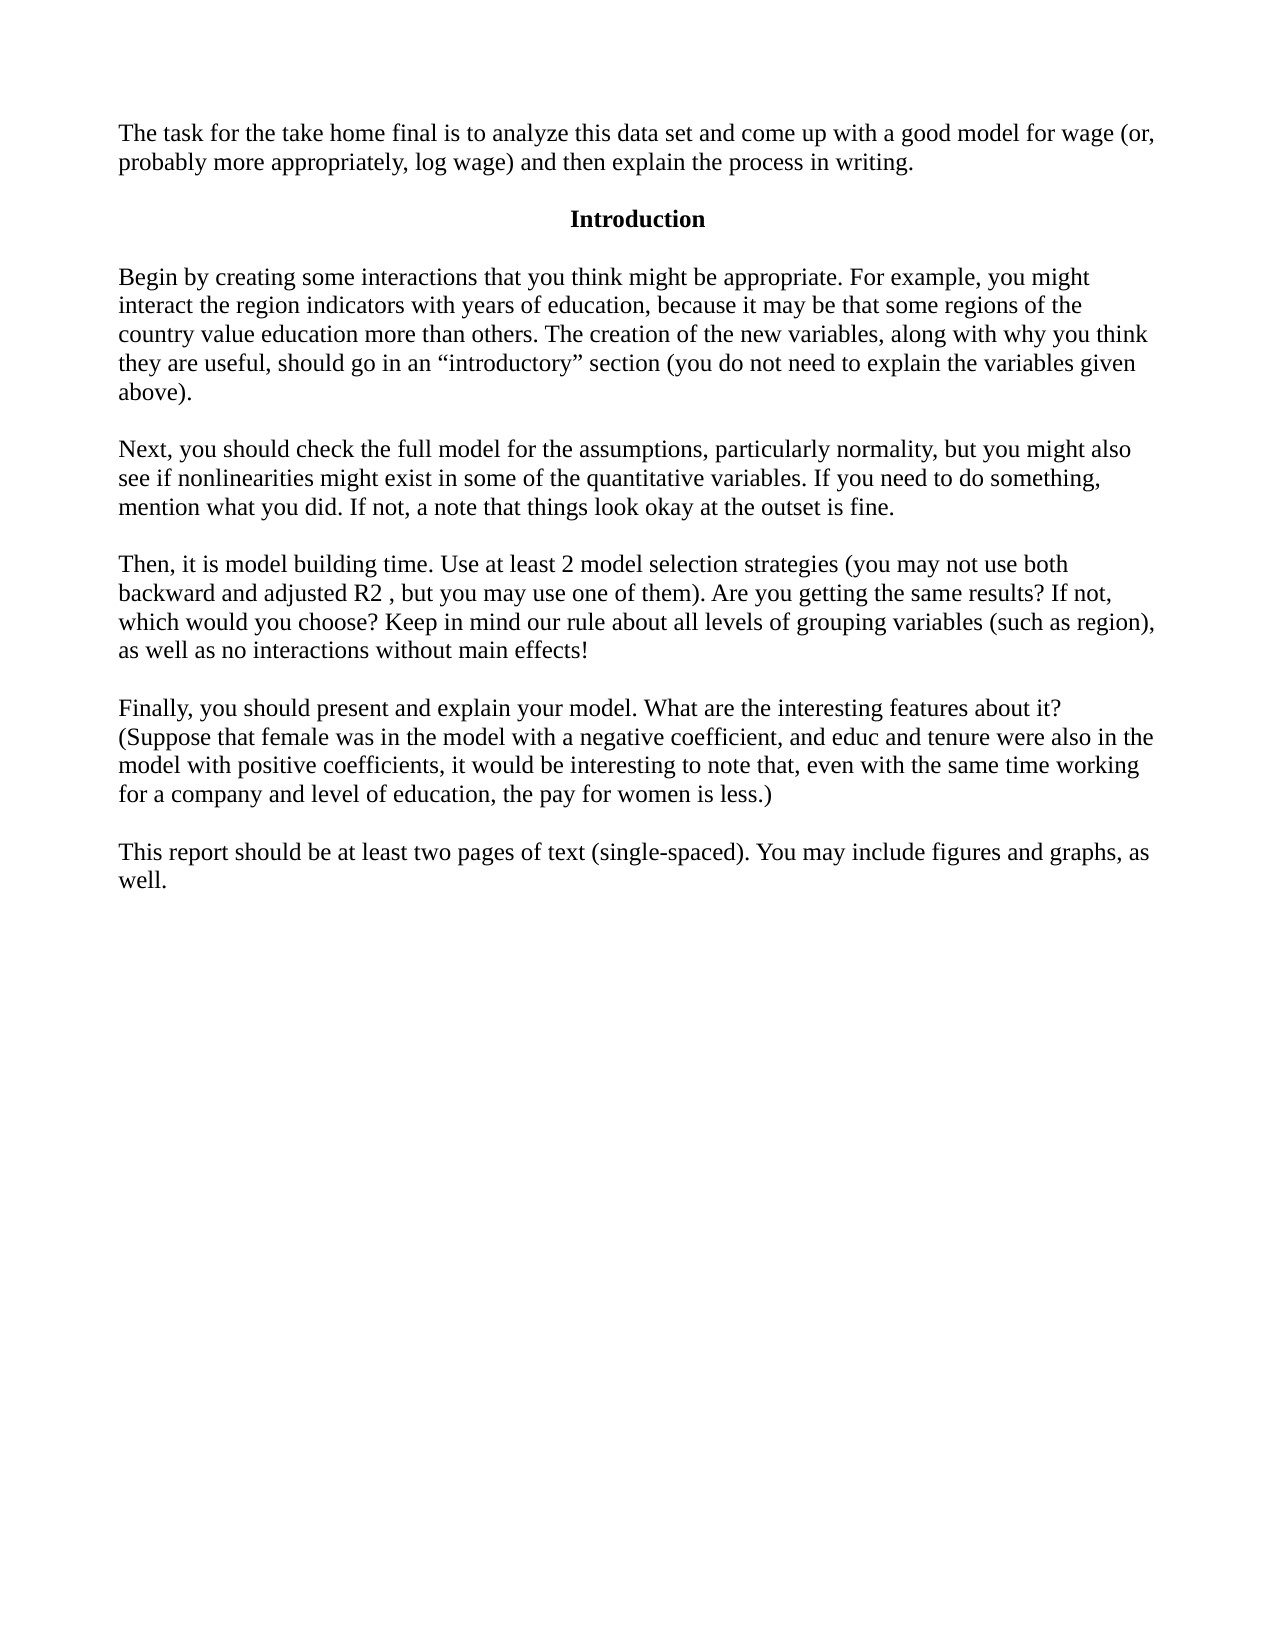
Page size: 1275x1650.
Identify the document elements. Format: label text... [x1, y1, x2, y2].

text Then, it is model building time. Use at least 2 model selection strategies (you may not use both backward and adjusted R2 , but you may use one of them). Are you getting the same results? If not, which would you choose? Keep in mind our rule about all levels of grouping variables (such as region), as well as no interactions without main effects! [118, 549, 1157, 664]
text Finally, you should present and explain your model. What are the interesting features about it? (Suppose that female was in the model with a negative coefficient, and educ and tenure were also in the model with positive coefficients, it would be interesting to note that, even with the same time working for a company and level of education, the pay for women is less.) [118, 693, 1157, 808]
text Introduction [118, 204, 1157, 233]
text Next, you should check the full model for the assumptions, particularly normality, but you might also see if nonlinearities might exist in some of the quantitative variables. If you need to do something, mention what you did. If not, a note that things look okay at the outset is fine. [118, 434, 1157, 521]
text The task for the take home final is to analyze this data set and come up with a good model for wage (or, probably more appropriately, log wage) and then explain the process in writing. [118, 118, 1157, 176]
text Begin by creating some interactions that you think might be appropriate. For example, you might interact the region indicators with years of education, because it may be that some regions of the country value education more than others. The creation of the new variables, along with why you think they are useful, should go in an “introductory” section (you do not need to explain the variables given above). [118, 262, 1157, 406]
text This report should be at least two pages of text (single-spaced). You may include figures and graphs, as well. [118, 837, 1157, 894]
